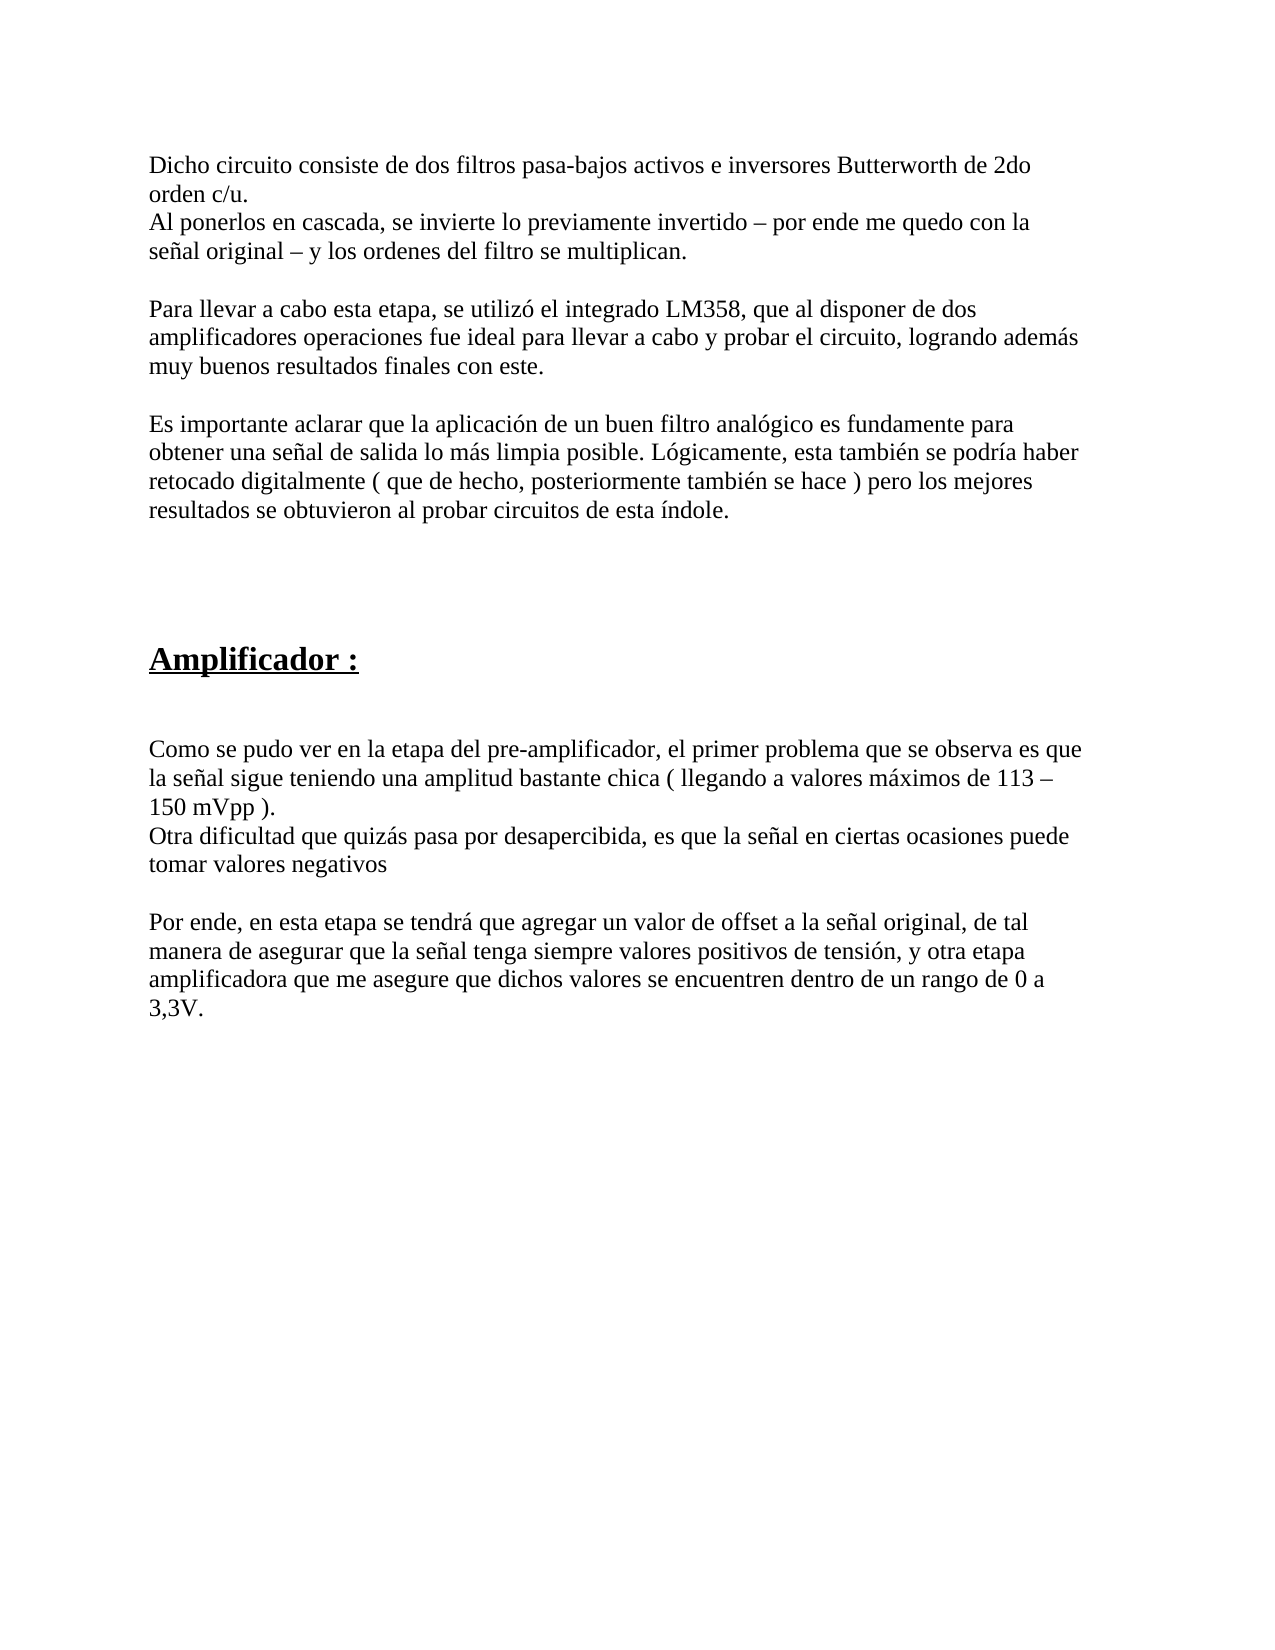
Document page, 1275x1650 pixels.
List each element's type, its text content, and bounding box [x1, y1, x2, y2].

text Otra dificultad que quizás pasa por desapercibida, es que la señal en ciertas ocasiones puede tomar valores negativos [148, 821, 1087, 878]
text Como se pudo ver en la etapa del pre-amplificador, el primer problema que se observa es que la señal sigue teniendo una amplitud bastante chica ( llegando a valores máximos de 113 – 150 mVpp ). [148, 734, 1087, 821]
text Para llevar a cabo esta etapa, se utilizó el integrado LM358, que al disponer de dos amplificadores operaciones fue ideal para llevar a cabo y probar el circuito, logrando además muy buenos resultados finales con este. [148, 294, 1087, 380]
text Amplificador : [148, 639, 1087, 677]
text Por ende, en esta etapa se tendrá que agregar un valor de offset a la señal original, de tal manera de asegurar que la señal tenga siempre valores positivos de tensión, y otra etapa amplificadora que me asegure que dichos valores se encuentren dentro de un rango de 0 a 3,3V. [148, 907, 1087, 1022]
text Es importante aclarar que la aplicación de un buen filtro analógico es fundamente para obtener una señal de salida lo más limpia posible. Lógicamente, esta también se podría haber retocado digitalmente ( que de hecho, posteriormente también se hace ) pero los mejores resultados se obtuvieron al probar circuitos de esta índole. [148, 409, 1087, 524]
text Al ponerlos en cascada, se invierte lo previamente invertido – por ende me quedo con la señal original – y los ordenes del filtro se multiplican. [148, 207, 1087, 265]
text Dicho circuito consiste de dos filtros pasa-bajos activos e inversores Butterworth de 2do orden c/u. [148, 150, 1087, 207]
